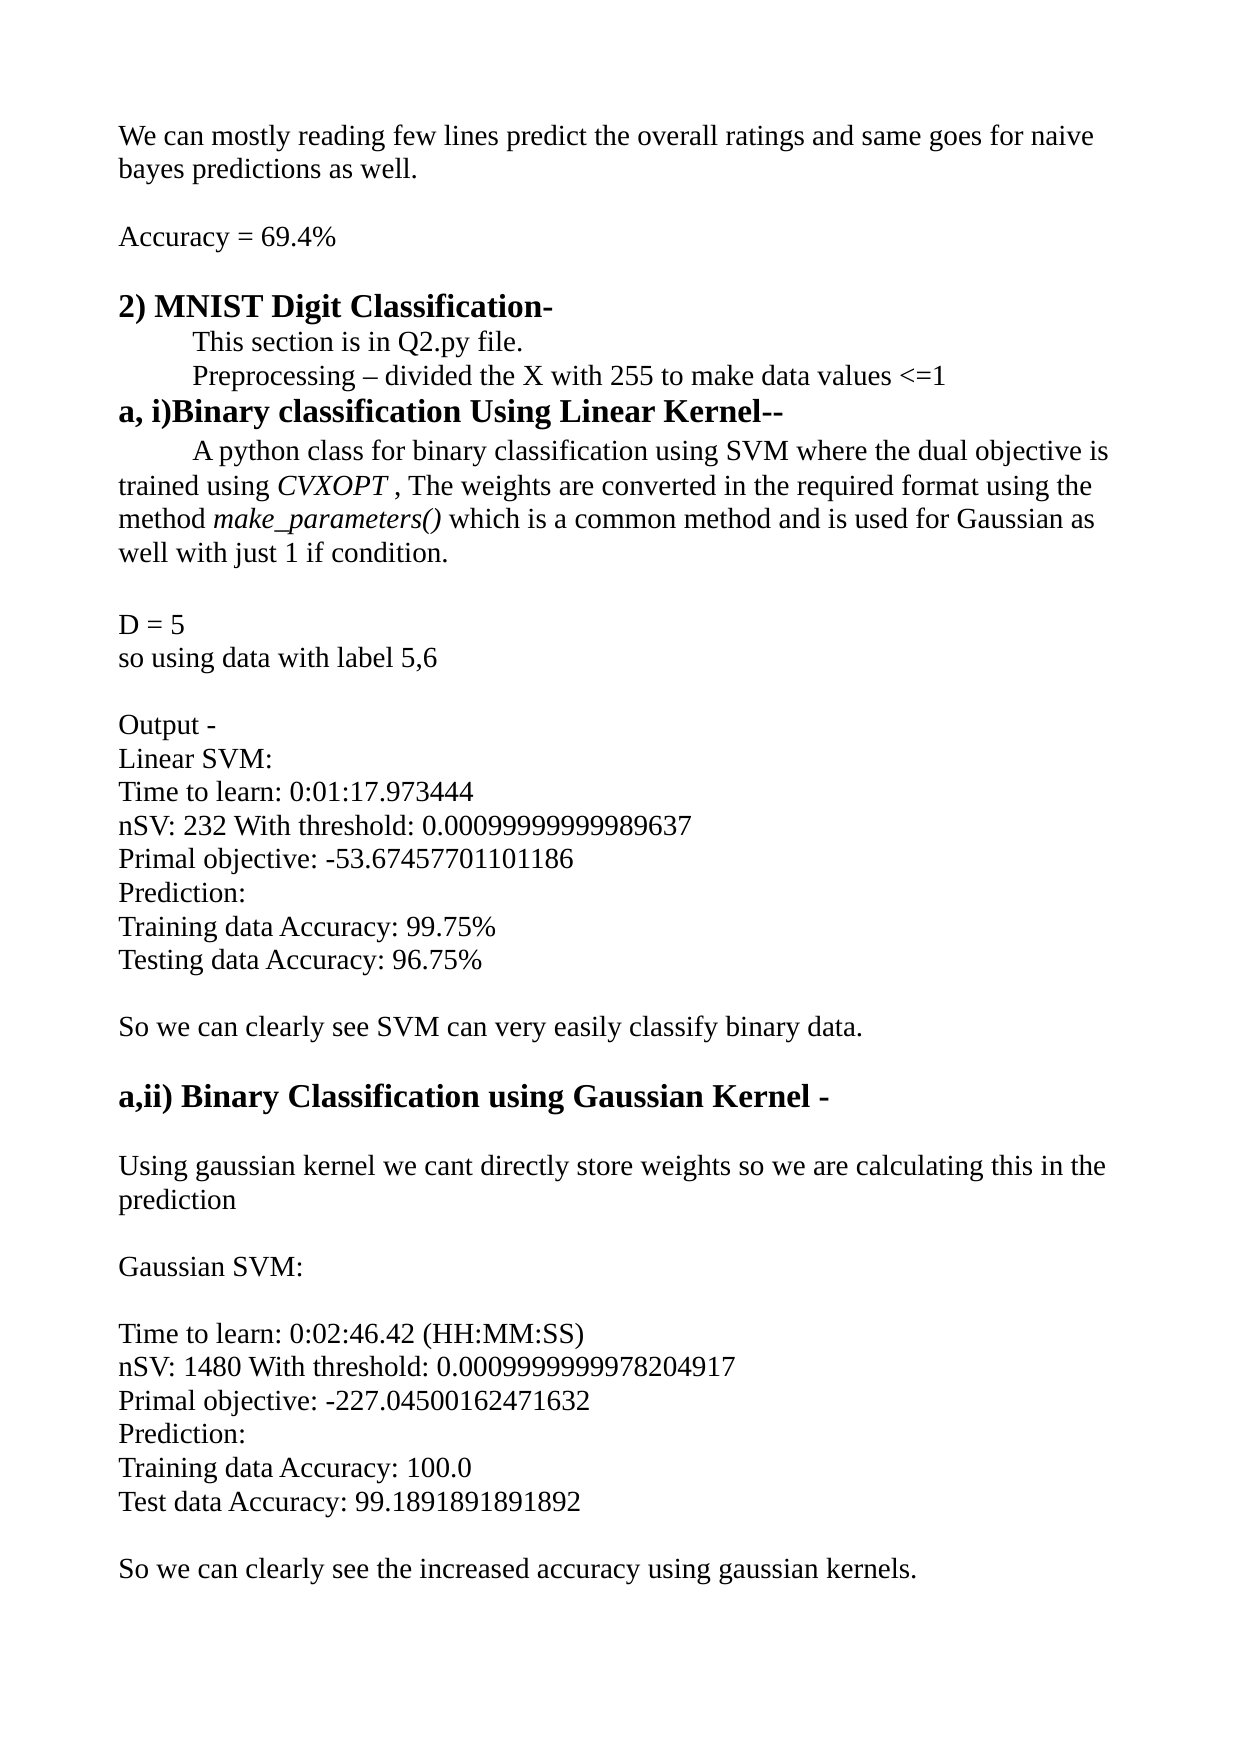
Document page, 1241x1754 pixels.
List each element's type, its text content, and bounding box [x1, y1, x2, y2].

text Primal objective: -227.04500162471632 [118, 1383, 1122, 1417]
text Testing data Accuracy: 96.75% [118, 942, 1122, 976]
text so using data with label 5,6 [118, 640, 1122, 674]
text nSV: 1480 With threshold: 0.0009999999978204917 [118, 1349, 1122, 1383]
text We can mostly reading few lines predict the overall ratings and same goes for naive bayes predictions as well. [118, 118, 1122, 185]
text Linear SVM: [118, 741, 1122, 774]
text D = 5 [118, 607, 1122, 640]
text nSV: 232 With threshold: 0.00099999999989637 [118, 808, 1122, 842]
text Time to learn: 0:01:17.973444 [118, 774, 1122, 808]
text So we can clearly see SVM can very easily classify binary data. [118, 1009, 1122, 1043]
text a,ii) Binary Classification using Gaussian Kernel - [118, 1076, 1122, 1115]
text Prediction: [118, 1417, 1122, 1450]
text 2) MNIST Digit Classification- [118, 286, 1122, 324]
text Primal objective: -53.67457701101186 [118, 842, 1122, 875]
text Gaussian SVM: [118, 1249, 1122, 1282]
text Output - [118, 707, 1122, 741]
text Prediction: [118, 875, 1122, 909]
text a, i)Binary classification Using Linear Kernel-- [118, 391, 1122, 429]
text Training data Accuracy: 99.75% [118, 909, 1122, 942]
text Using gaussian kernel we cant directly store weights so we are calculating this in the prediction [118, 1148, 1122, 1215]
text A python class for binary classification using SVM where the dual objective is trained using CVXOPT , The weights are converted in the required format using the method make_parameters() which is a common method and is used for Gaussian as well with just 1 if condition. [118, 429, 1122, 568]
text So we can clearly see the increased accuracy using gaussian kernels. [118, 1551, 1122, 1584]
text Accuracy = 69.4% [118, 219, 1122, 252]
text Test data Accuracy: 99.1891891891892 [118, 1484, 1122, 1517]
text Training data Accuracy: 100.0 [118, 1450, 1122, 1484]
text This section is in Q2.py file. [118, 324, 1122, 358]
text Preprocessing – divided the X with 255 to make data values <=1 [118, 358, 1122, 391]
text Time to learn: 0:02:46.42 (HH:MM:SS) [118, 1316, 1122, 1349]
